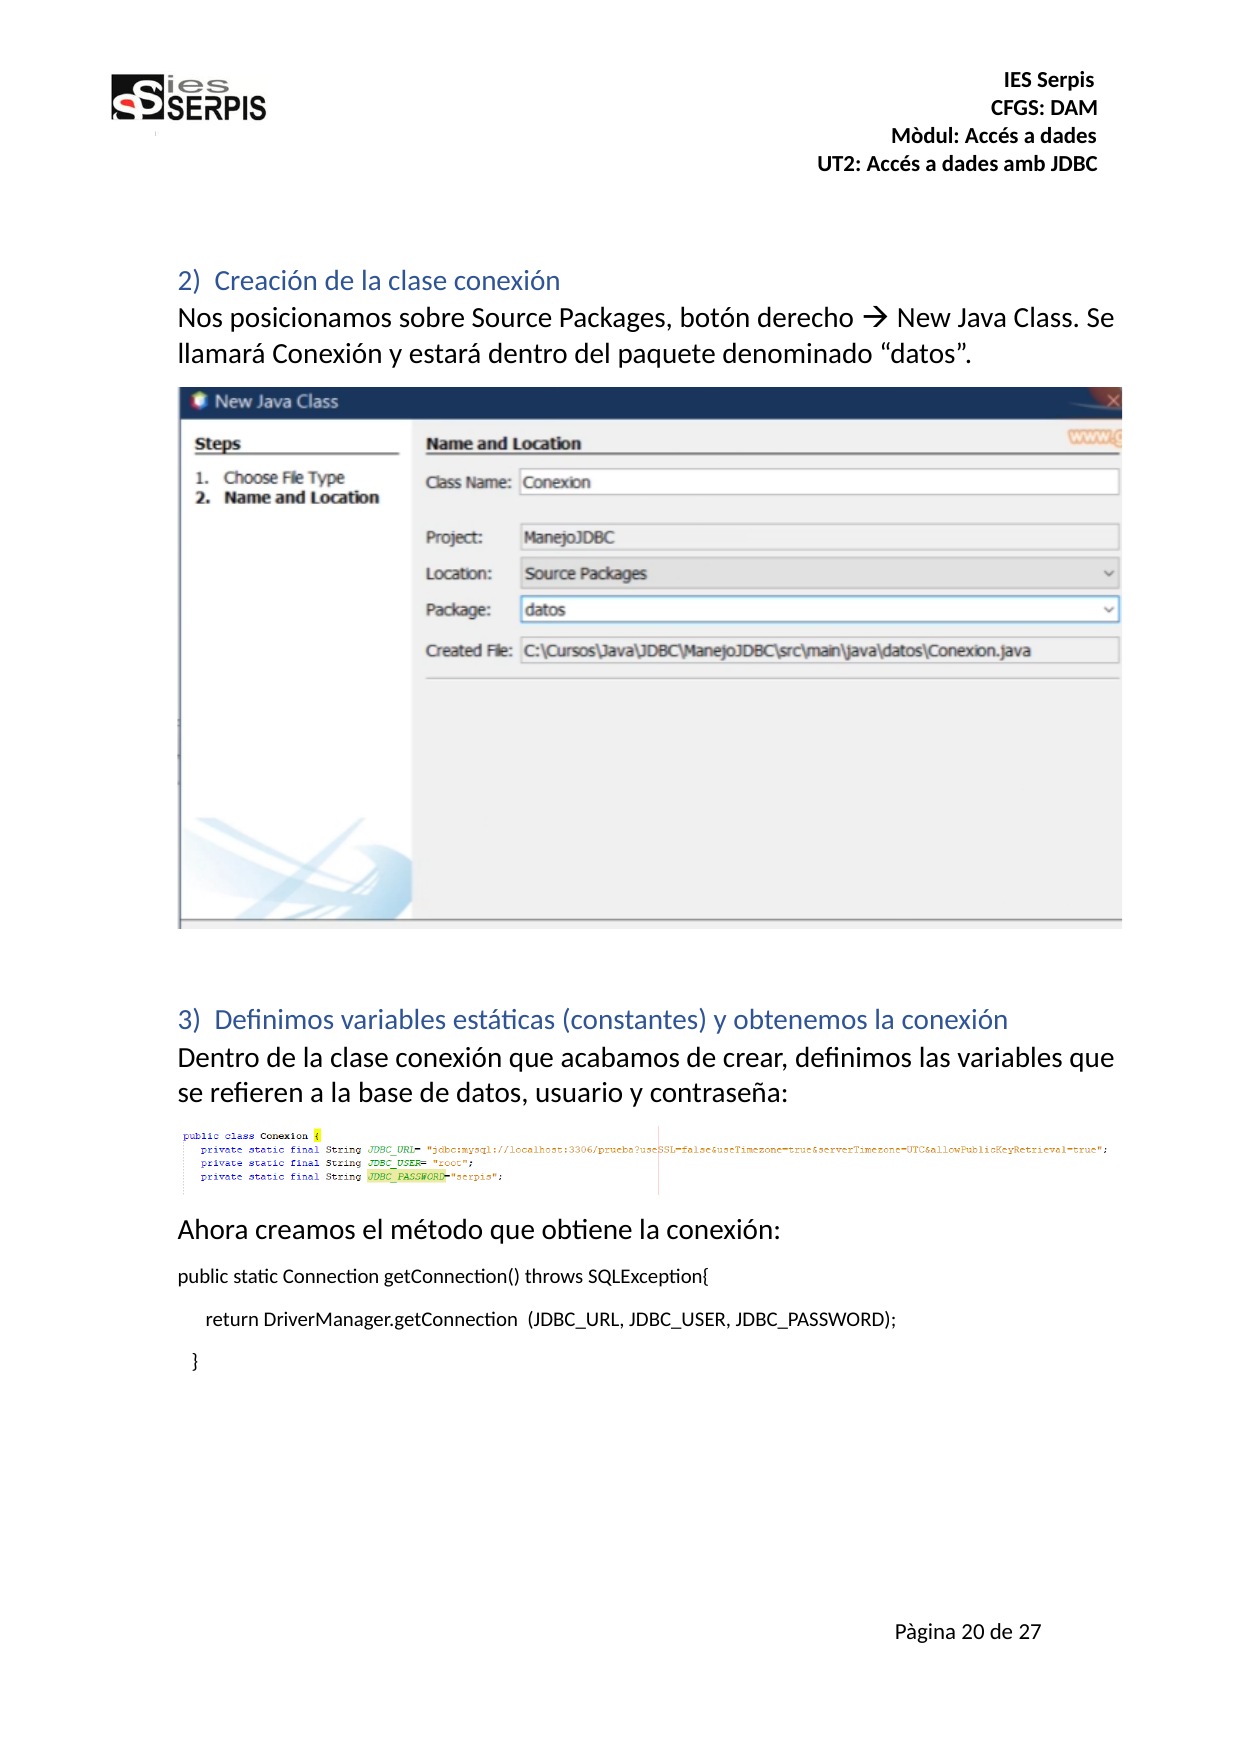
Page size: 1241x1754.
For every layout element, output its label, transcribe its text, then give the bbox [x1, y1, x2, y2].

text public static Connection getConnection() throws SQLException{ [177, 1264, 1122, 1289]
text Dentro de la clase conexión que acabamos de crear, definimos las variables que se refieren a la base de datos, usuario y contraseña: [177, 1039, 1122, 1110]
picture [105, 65, 279, 136]
text Ahora creamos el método que obtiene la conexión: [177, 1211, 1122, 1247]
picture [177, 1126, 1123, 1195]
picture [177, 387, 1123, 929]
subtitle Definimos variables estáticas (constantes) y obtenemos la conexión [177, 1001, 1122, 1037]
text } [177, 1348, 1122, 1373]
subtitle Creación de la clase conexión [177, 262, 1122, 298]
text Nos posicionamos sobre Source Packages, botón derecho  New Java Class. Se llamará Conexión y estará dentro del paquete denominado “datos”. [177, 299, 1122, 371]
text return DriverManager.getConnection (JDBC_URL, JDBC_USER, JDBC_PASSWORD); [177, 1306, 1122, 1331]
